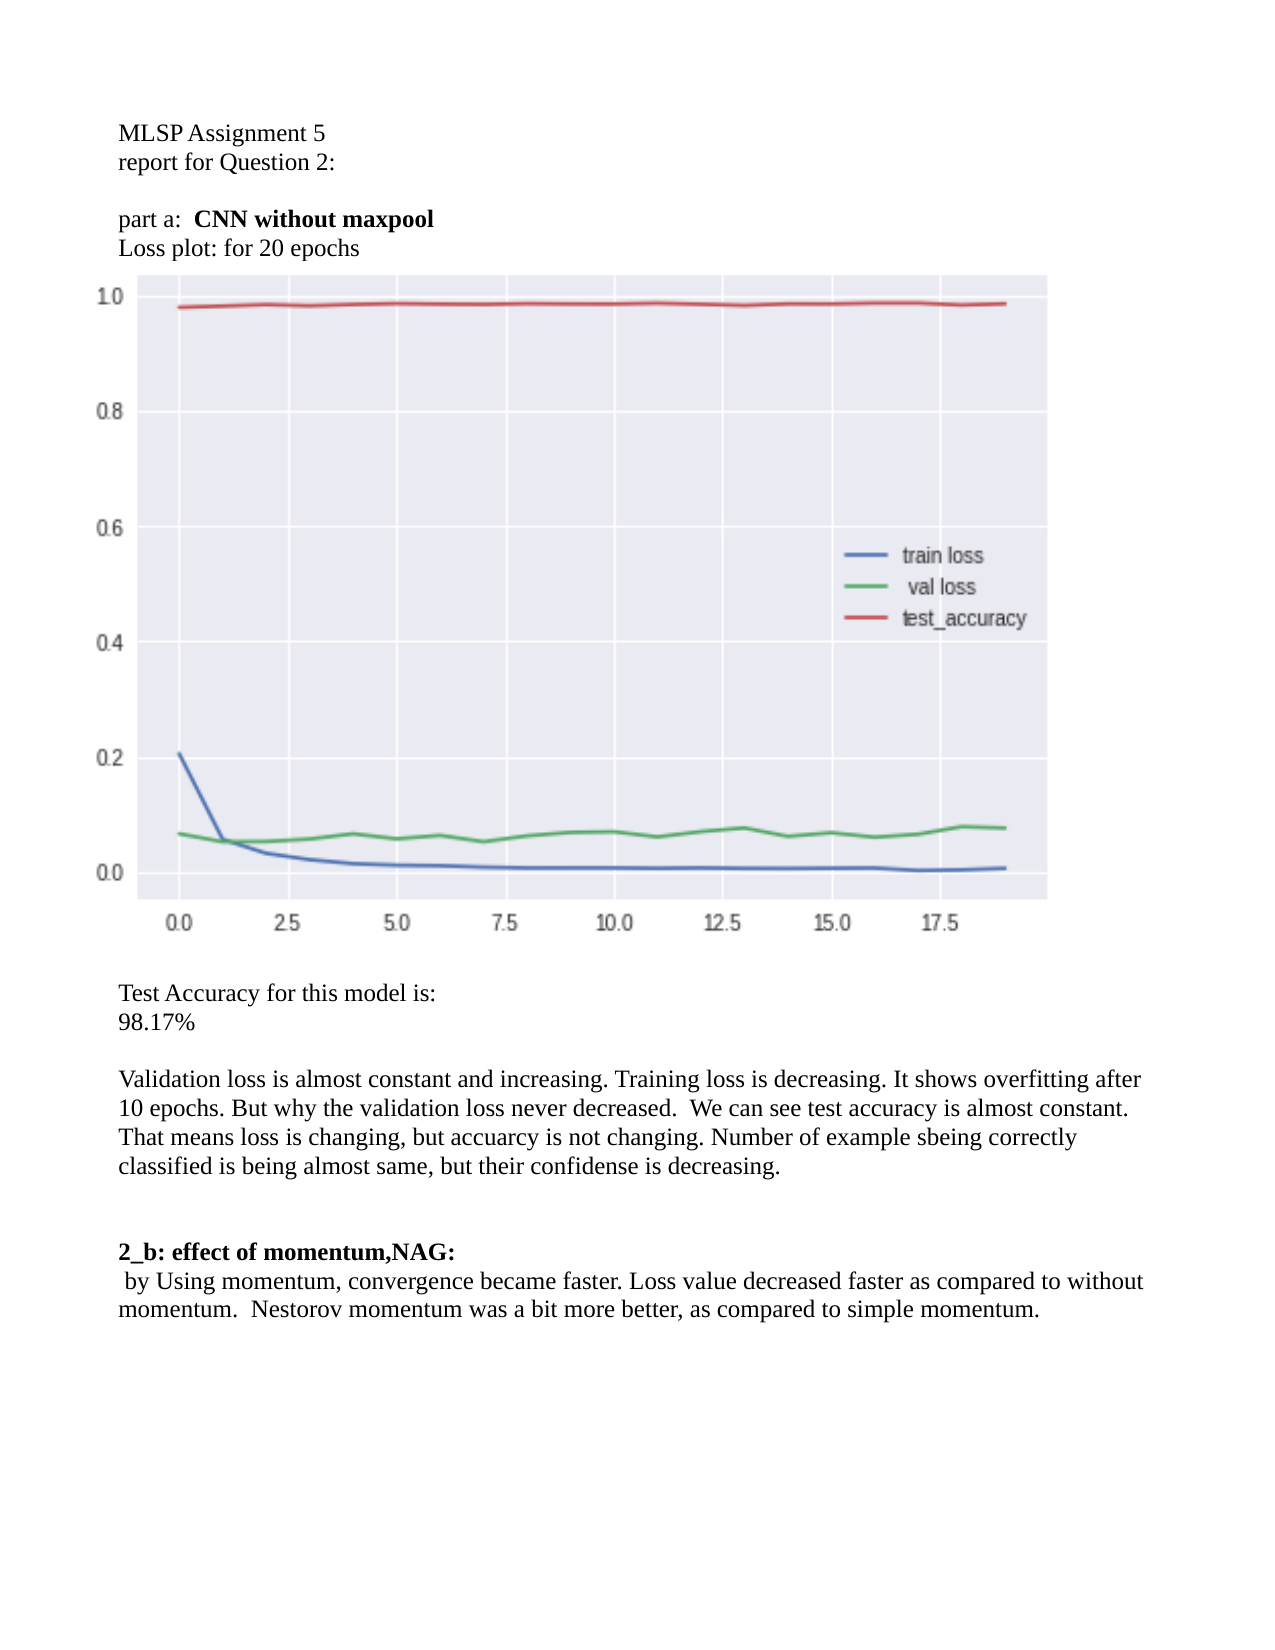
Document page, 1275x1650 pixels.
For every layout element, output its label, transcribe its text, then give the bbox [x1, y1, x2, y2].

text report for Question 2: [118, 147, 1157, 176]
text by Using momentum, convergence became faster. Loss value decreased faster as compared to without momentum. Nestorov momentum was a bit more better, as compared to simple momentum. [118, 1266, 1157, 1323]
text Test Accuracy for this model is: [118, 978, 1157, 1007]
text 2_b: effect of momentum,NAG: [118, 1237, 1157, 1266]
text Loss plot: for 20 epochs [118, 233, 1157, 262]
text Validation loss is almost constant and increasing. Training loss is decreasing. It shows overfitting after 10 epochs. But why the validation loss never decreased. We can see test accuracy is almost constant. That means loss is changing, but accuarcy is not changing. Number of example sbeing correctly classified is being almost same, but their confidense is decreasing. [118, 1064, 1157, 1179]
picture [81, 261, 1060, 950]
text MLSP Assignment 5 [118, 118, 1157, 147]
text part a: CNN without maxpool [118, 204, 1157, 233]
text 98.17% [118, 1007, 1157, 1036]
